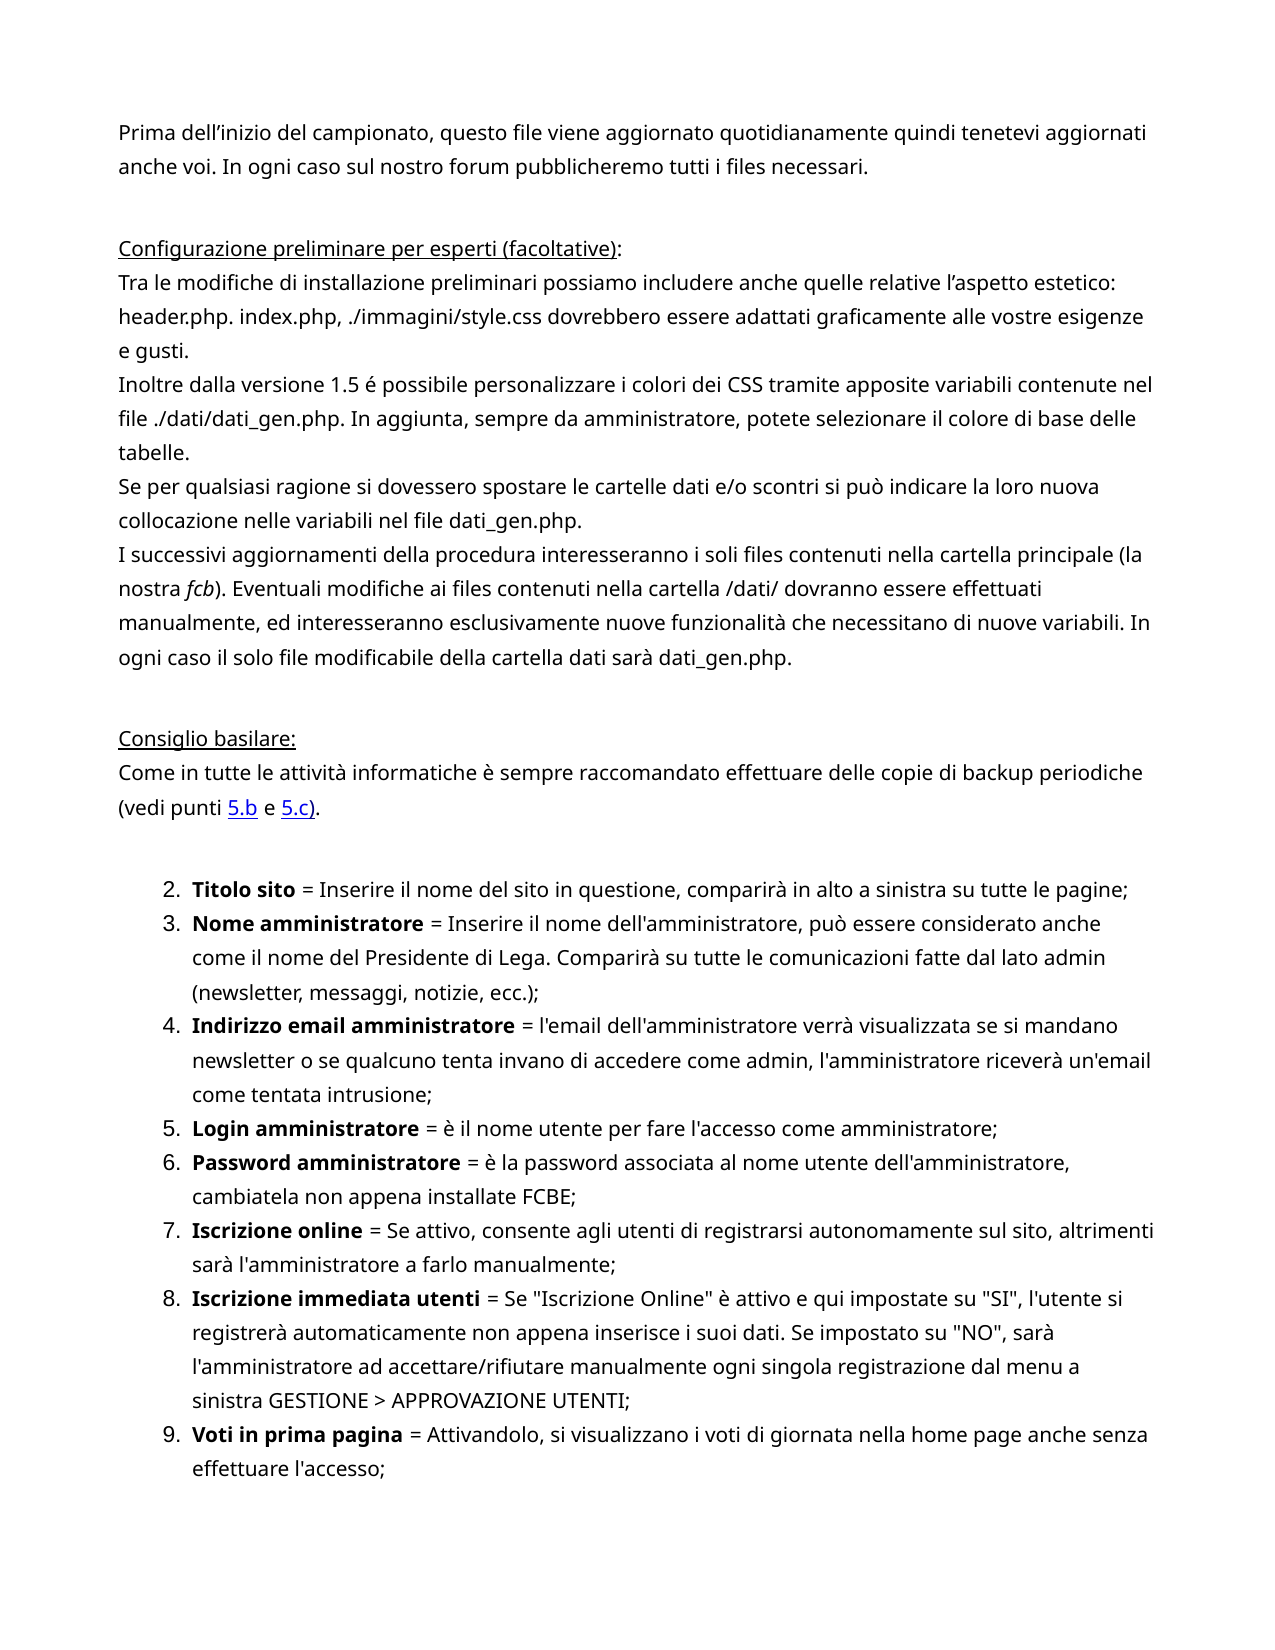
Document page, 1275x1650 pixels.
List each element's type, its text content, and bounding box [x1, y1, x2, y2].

list Password amministratore = è la password associata al nome utente dell'amministratore, cambiatela non appena installate FCBE; [162, 1148, 1157, 1210]
list Login amministratore = è il nome utente per fare l'accesso come amministratore; [162, 1114, 1157, 1142]
list Iscrizione online = Se attivo, consente agli utenti di registrarsi autonomamente sul sito, altrimenti sarà l'amministratore a farlo manualmente; [162, 1216, 1157, 1278]
list Indirizzo email amministratore = l'email dell'amministratore verrà visualizzata se si mandano newsletter o se qualcuno tenta invano di accedere come admin, l'amministratore riceverà un'email come tentata intrusione; [162, 1012, 1157, 1108]
list Titolo sito = Inserire il nome del sito in questione, comparirà in alto a sinistra su tutte le pagine; [162, 875, 1157, 904]
list Voti in prima pagina = Attivandolo, si visualizzano i voti di giornata nella home page anche senza effettuare l'accesso; [162, 1420, 1157, 1483]
list Nome amministratore = Inserire il nome dell'amministratore, può essere considerato anche come il nome del Presidente di Lega. Comparirà su tutte le comunicazioni fatte dal lato admin (newsletter, messaggi, notizie, ecc.); [162, 909, 1157, 1006]
text Prima dell’inizio del campionato, questo file viene aggiornato quotidianamente quindi tenetevi aggiornati anche voi. In ogni caso sul nostro forum pubblicheremo tutti i files necessari. [118, 118, 1157, 181]
text Se per qualsiasi ragione si dovessero spostare le cartelle dati e/o scontri si può indicare la loro nuova collocazione nelle variabili nel file dati_gen.php. [118, 472, 1157, 535]
text Consiglio basilare: [118, 724, 1157, 753]
text Inoltre dalla versione 1.5 é possibile personalizzare i colori dei CSS tramite apposite variabili contenute nel file ./dati/dati_gen.php. In aggiunta, sempre da amministratore, potete selezionare il colore di base delle tabelle. [118, 370, 1157, 467]
list Iscrizione immediata utenti = Se "Iscrizione Online" è attivo e qui impostate su "SI", l'utente si registrerà automaticamente non appena inserisce i suoi dati. Se impostato su "NO", sarà l'amministratore ad accettare/rifiutare manualmente ogni singola registrazione dal menu a sinistra GESTIONE > APPROVAZIONE UTENTI; [162, 1284, 1157, 1415]
text Configurazione preliminare per esperti (facoltative): [118, 234, 1157, 262]
text Tra le modifiche di installazione preliminari possiamo includere anche quelle relative l’aspetto estetico: header.php. index.php, ./immagini/style.css dovrebbero essere adattati graficamente alle vostre esigenze e gusti. [118, 268, 1157, 364]
text I successivi aggiornamenti della procedura interesseranno i soli files contenuti nella cartella principale (la nostra fcb). Eventuali modifiche ai files contenuti nella cartella /dati/ dovranno essere effettuati manualmente, ed interesseranno esclusivamente nuove funzionalità che necessitano di nuove variabili. In ogni caso il solo file modificabile della cartella dati sarà dati_gen.php. [118, 540, 1157, 671]
text Come in tutte le attività informatiche è sempre raccomandato effettuare delle copie di backup periodiche (vedi punti 5.b e 5.c). [118, 758, 1157, 822]
